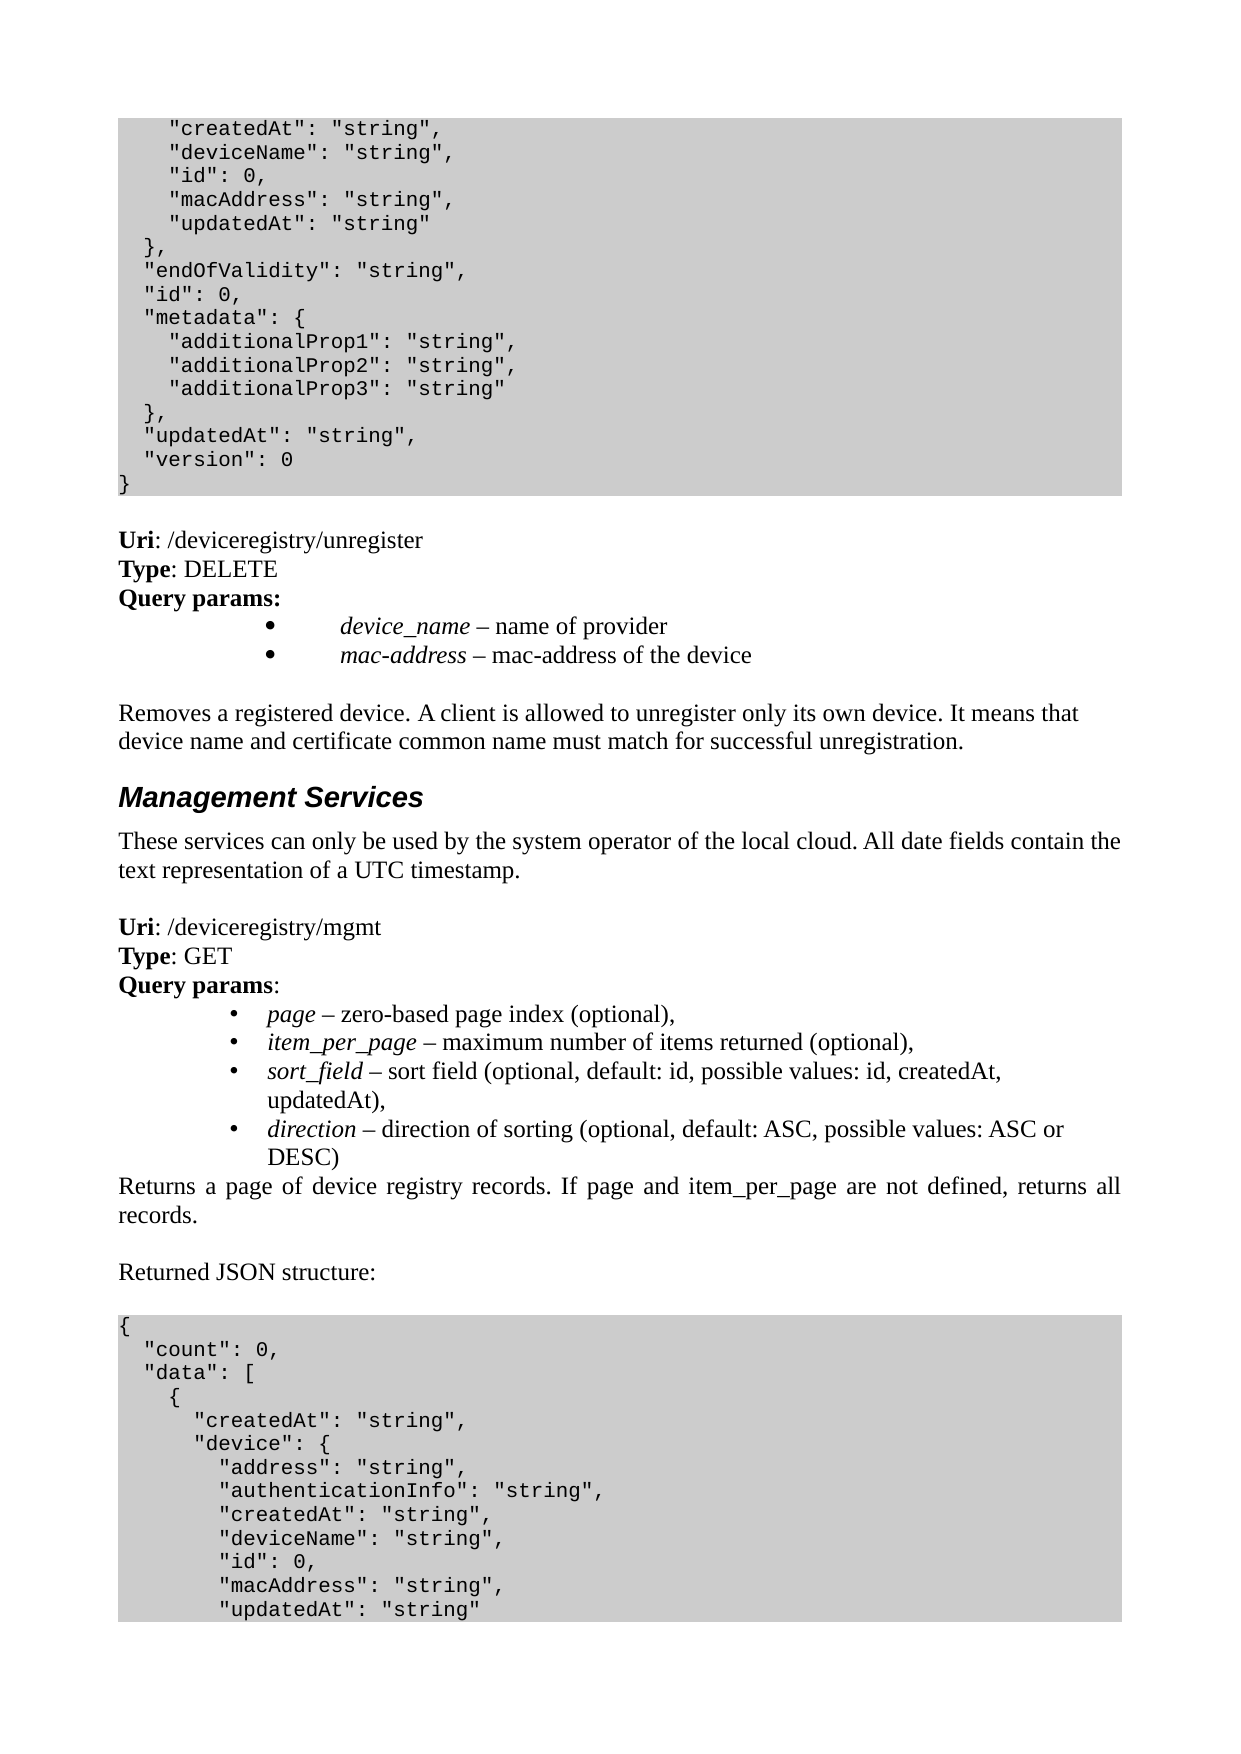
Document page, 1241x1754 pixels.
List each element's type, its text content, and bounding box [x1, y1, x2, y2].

text "metadata": { [118, 307, 1122, 331]
list direction – direction of sorting (optional, default: ASC, possible values: ASC or DESC) [229, 1114, 1122, 1171]
text "deviceName": "string", [118, 1528, 1122, 1551]
text "id": 0, [118, 1551, 1122, 1575]
text "macAddress": "string", [118, 189, 1122, 213]
text "endOfValidity": "string", [118, 260, 1122, 284]
list device_name – name of provider [266, 611, 1122, 640]
text "id": 0, [118, 284, 1122, 307]
text "macAddress": "string", [118, 1575, 1122, 1599]
text Type: GET [118, 941, 1122, 970]
text "createdAt": "string", [118, 1504, 1122, 1528]
list sort_field – sort field (optional, default: id, possible values: id, createdAt, updatedAt), [229, 1056, 1122, 1114]
text "additionalProp3": "string" [118, 378, 1122, 402]
list page – zero-based page index (optional), [229, 999, 1122, 1027]
text "authenticationInfo": "string", [118, 1481, 1122, 1504]
text "id": 0, [118, 165, 1122, 189]
text }, [118, 402, 1122, 426]
text Type: DELETE [118, 554, 1122, 583]
text { [118, 1386, 1122, 1409]
text "createdAt": "string", [118, 1409, 1122, 1433]
text "additionalProp2": "string", [118, 354, 1122, 378]
text "additionalProp1": "string", [118, 331, 1122, 354]
subtitle Management Services [118, 780, 1122, 814]
text These services can only be used by the system operator of the local cloud. All date fields contain the text representation of a UTC timestamp. [118, 826, 1122, 884]
text "createdAt": "string", [118, 118, 1122, 142]
text } [118, 473, 1122, 496]
list mac-address – mac-address of the device [266, 640, 1122, 669]
text "count": 0, [118, 1339, 1122, 1362]
list item_per_page – maximum number of items returned (optional), [229, 1027, 1122, 1056]
text Uri: /deviceregistry/mgmt [118, 912, 1122, 941]
text }, [118, 236, 1122, 260]
text "updatedAt": "string", [118, 426, 1122, 449]
text "device": { [118, 1433, 1122, 1457]
text "version": 0 [118, 449, 1122, 473]
text "address": "string", [118, 1457, 1122, 1481]
text Query params: [118, 970, 1122, 999]
text Returned JSON structure: [118, 1257, 1122, 1286]
text "data": [ [118, 1362, 1122, 1386]
text "deviceName": "string", [118, 142, 1122, 165]
text "updatedAt": "string" [118, 1599, 1122, 1622]
text "updatedAt": "string" [118, 213, 1122, 236]
text Uri: /deviceregistry/unregister [118, 525, 1122, 554]
text Returns a page of device registry records. If page and item_per_page are not defined, returns all records. [118, 1171, 1122, 1229]
text { [118, 1315, 1122, 1339]
text Query params: [118, 583, 1122, 611]
text Removes a registered device. A client is allowed to unregister only its own device. It means that device name and certificate common name must match for successful unregistration. [118, 698, 1122, 755]
